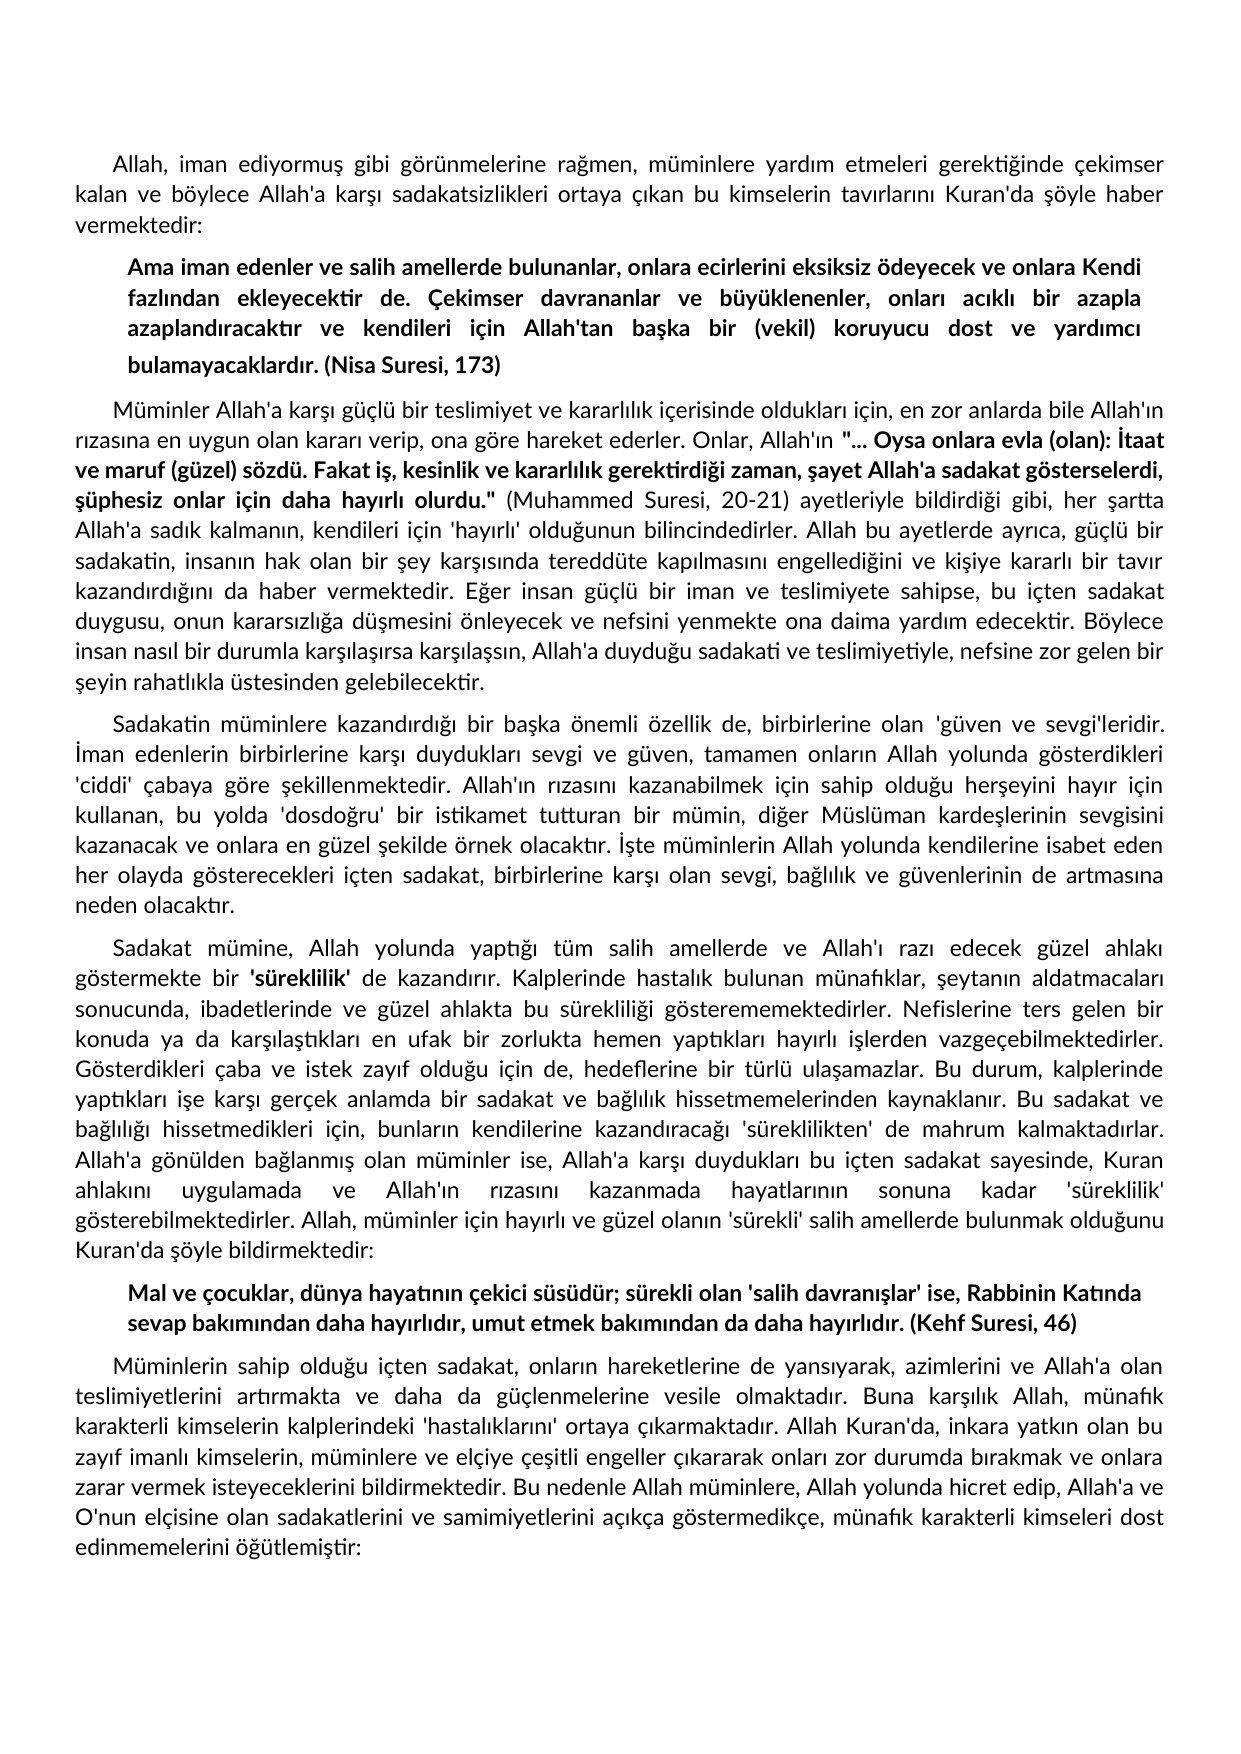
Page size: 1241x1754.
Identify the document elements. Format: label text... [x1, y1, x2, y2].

text Allah, iman ediyormuş gibi görünmelerine rağmen, müminlere yardım etmeleri gerektiğinde çekimser kalan ve böylece Allah'a karşı sadakatsizlikleri ortaya çıkan bu kimselerin tavırlarını Kuran'da şöyle haber vermektedir: [75, 150, 1165, 238]
text Müminlerin sahip olduğu içten sadakat, onların hareketlerine de yansıyarak, azimlerini ve Allah'a olan teslimiyetlerini artırmakta ve daha da güçlenmelerine vesile olmaktadır. Buna karşılık Allah, münafık karakterli kimselerin kalplerindeki 'hastalıklarını' ortaya çıkarmaktadır. Allah Kuran'da, inkara yatkın olan bu zayıf imanlı kimselerin, müminlere ve elçiye çeşitli engeller çıkararak onları zor durumda bırakmak ve onlara zarar vermek isteyeceklerini bildirmektedir. Bu nedenle Allah müminlere, Allah yolunda hicret edip, Allah'a ve O'nun elçisine olan sadakatlerini ve samimiyetlerini açıkça göstermedikçe, münafık karakterli kimseleri dost edinmemelerini öğütlemiştir: [75, 1352, 1165, 1560]
text Müminler Allah'a karşı güçlü bir teslimiyet ve kararlılık içerisinde oldukları için, en zor anlarda bile Allah'ın rızasına en uygun olan kararı verip, ona göre hareket ederler. Onlar, Allah'ın "... Oysa onlara evla (olan): İtaat ve maruf (güzel) sözdü. Fakat iş, kesinlik ve kararlılık gerektirdiği zaman, şayet Allah'a sadakat gösterselerdi, şüphesiz onlar için daha hayırlı olurdu." (Muhammed Suresi, 20-21) ayetleriyle bildirdiği gibi, her şartta Allah'a sadık kalmanın, kendileri için 'hayırlı' olduğunun bilincindedirler. Allah bu ayetlerde ayrıca, güçlü bir sadakatin, insanın hak olan bir şey karşısında tereddüte kapılmasını engellediğini ve kişiye kararlı bir tavır kazandırdığını da haber vermektedir. Eğer insan güçlü bir iman ve teslimiyete sahipse, bu içten sadakat duygusu, onun kararsızlığa düşmesini önleyecek ve nefsini yenmekte ona daima yardım edecektir. Böylece insan nasıl bir durumla karşılaşırsa karşılaşsın, Allah'a duyduğu sadakati ve teslimiyetiyle, nefsine zor gelen bir şeyin rahatlıkla üstesinden gelebilecektir. [75, 395, 1165, 695]
text Mal ve çocuklar, dünya hayatının çekici süsüdür; sürekli olan 'salih davranışlar' ise, Rabbinin Katında sevap bakımından daha hayırlıdır, umut etmek bakımından da daha hayırlıdır. (Kehf Suresi, 46) [127, 1279, 1143, 1336]
text Ama iman edenler ve salih amellerde bulunanlar, onlara ecirlerini eksiksiz ödeyecek ve onlara Kendi fazlından ekleyecektir de. Çekimser davrananlar ve büyüklenenler, onları acıklı bir azapla azaplandıracaktır ve kendileri için Allah'tan başka bir (vekil) koruyucu dost ve yardımcı bulamayacaklardır. (Nisa Suresi, 173) [127, 253, 1143, 379]
text Sadakatin müminlere kazandırdığı bir başka önemli özellik de, birbirlerine olan 'güven ve sevgi'leridir. İman edenlerin birbirlerine karşı duydukları sevgi ve güven, tamamen onların Allah yolunda gösterdikleri 'ciddi' çabaya göre şekillenmektedir. Allah'ın rızasını kazanabilmek için sahip olduğu herşeyini hayır için kullanan, bu yolda 'dosdoğru' bir istikamet tutturan bir mümin, diğer Müslüman kardeşlerinin sevgisini kazanacak ve onlara en güzel şekilde örnek olacaktır. İşte müminlerin Allah yolunda kendilerine isabet eden her olayda gösterecekleri içten sadakat, birbirlerine karşı olan sevgi, bağlılık ve güvenlerinin de artmasına neden olacaktır. [75, 710, 1165, 919]
text Sadakat mümine, Allah yolunda yaptığı tüm salih amellerde ve Allah'ı razı edecek güzel ahlakı göstermekte bir 'süreklilik' de kazandırır. Kalplerinde hastalık bulunan münafıklar, şeytanın aldatmacaları sonucunda, ibadetlerinde ve güzel ahlakta bu sürekliliği gösterememektedirler. Nefislerine ters gelen bir konuda ya da karşılaştıkları en ufak bir zorlukta hemen yaptıkları hayırlı işlerden vazgeçebilmektedirler. Gösterdikleri çaba ve istek zayıf olduğu için de, hedeflerine bir türlü ulaşamazlar. Bu durum, kalplerinde yaptıkları işe karşı gerçek anlamda bir sadakat ve bağlılık hissetmemelerinden kaynaklanır. Bu sadakat ve bağlılığı hissetmedikleri için, bunların kendilerine kazandıracağı 'süreklilikten' de mahrum kalmaktadırlar. Allah'a gönülden bağlanmış olan müminler ise, Allah'a karşı duydukları bu içten sadakat sayesinde, Kuran ahlakını uygulamada ve Allah'ın rızasını kazanmada hayatlarının sonuna kadar 'süreklilik' gösterebilmektedirler. Allah, müminler için hayırlı ve güzel olanın 'sürekli' salih amellerde bulunmak olduğunu Kuran'da şöyle bildirmektedir: [75, 934, 1165, 1263]
